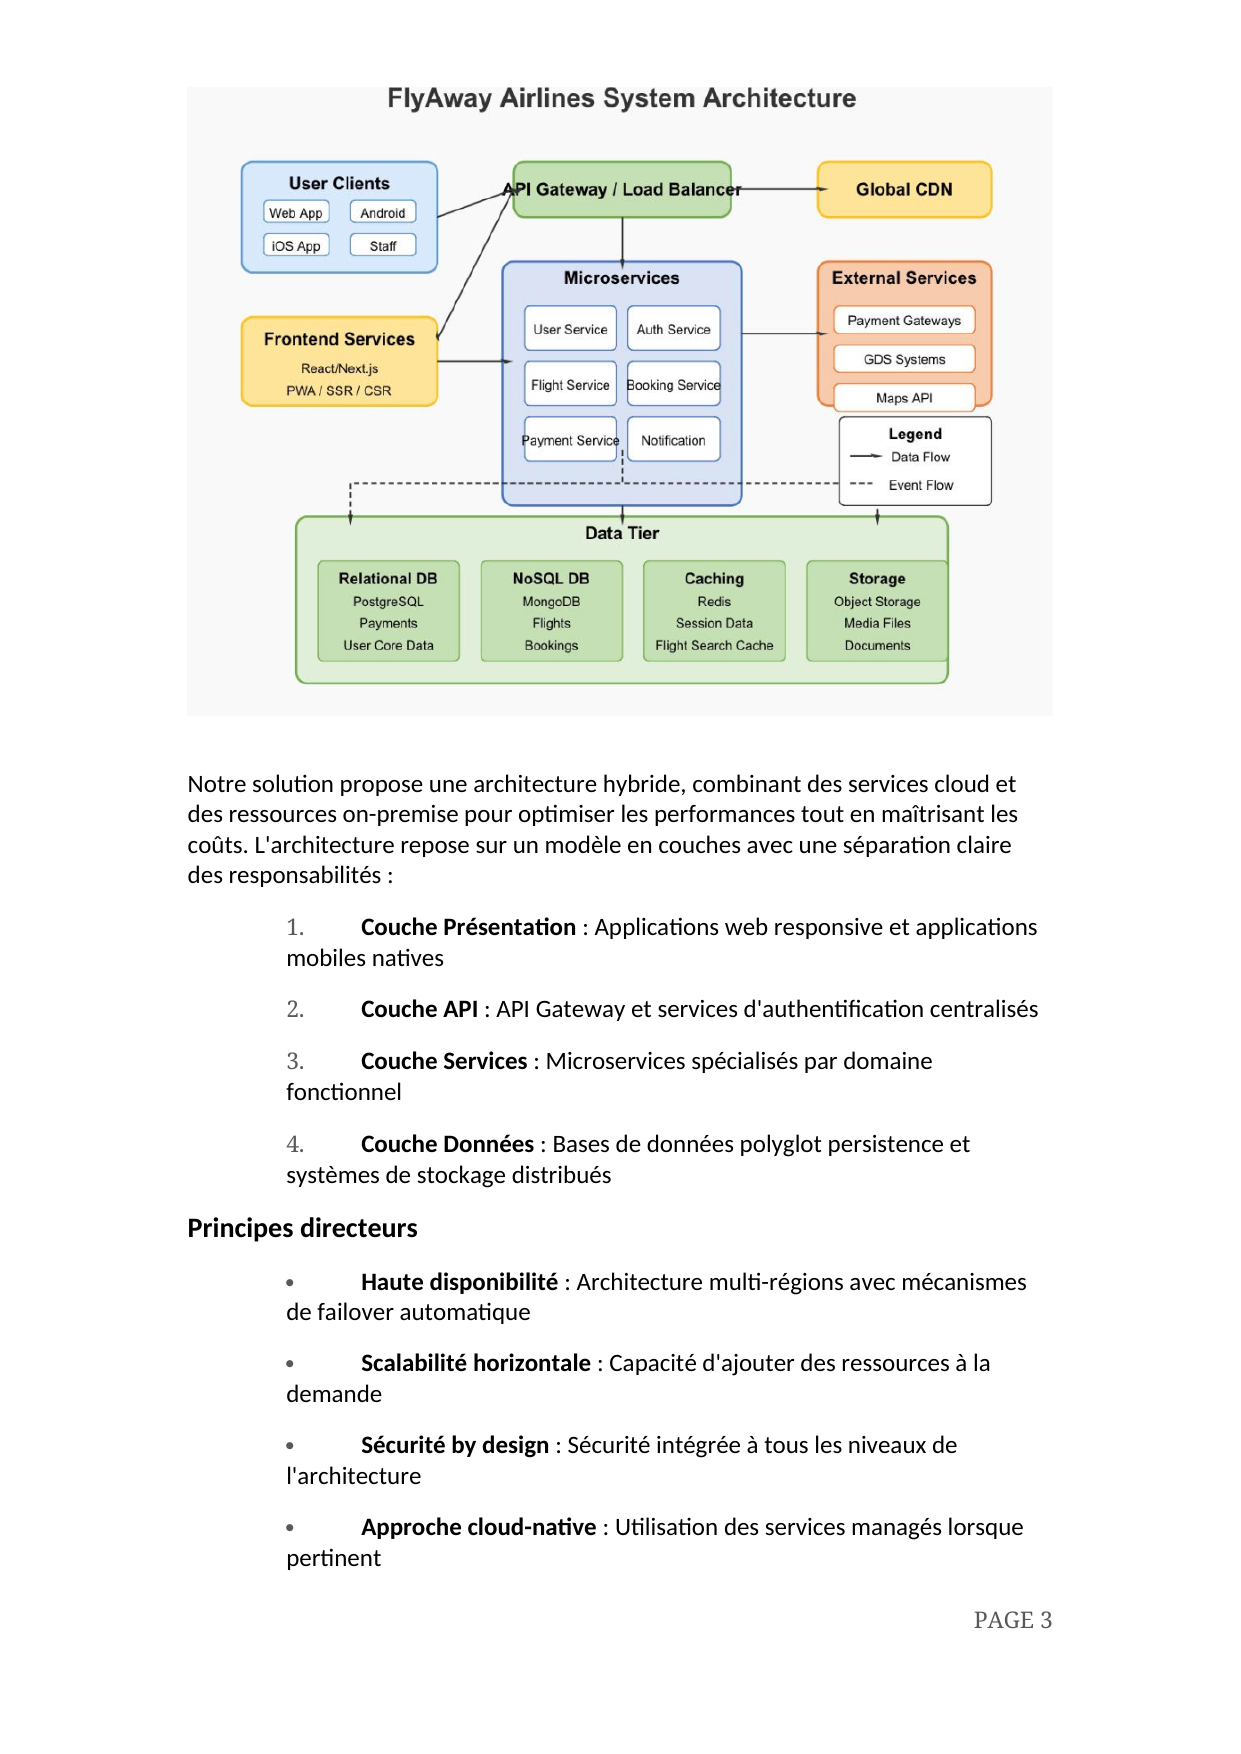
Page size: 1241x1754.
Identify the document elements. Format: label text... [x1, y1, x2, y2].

list Approche cloud-native : Utilisation des services managés lorsque pertinent [286, 1511, 1053, 1572]
list Haute disponibilité : Architecture multi-régions avec mécanismes de failover automatique [286, 1266, 1053, 1327]
list Couche Données : Bases de données polyglot persistence et systèmes de stockage distribués [286, 1128, 1053, 1190]
list Scalabilité horizontale : Capacité d'ajouter des ressources à la demande [286, 1348, 1053, 1409]
subtitle Principes directeurs [187, 1211, 1053, 1245]
list Couche API : API Gateway et services d'authentification centralisés [286, 993, 1053, 1024]
list Couche Présentation : Applications web responsive et applications mobiles natives [286, 911, 1053, 972]
text Notre solution propose une architecture hybride, combinant des services cloud et des ressources on-premise pour optimiser les performances tout en maîtrisant les coûts. L'architecture repose sur un modèle en couches avec une séparation claire des responsabilités : [187, 768, 1053, 890]
list Sécurité by design : Sécurité intégrée à tous les niveaux de l'architecture [286, 1429, 1053, 1491]
list Couche Services : Microservices spécialisés par domaine fonctionnel [286, 1045, 1053, 1107]
